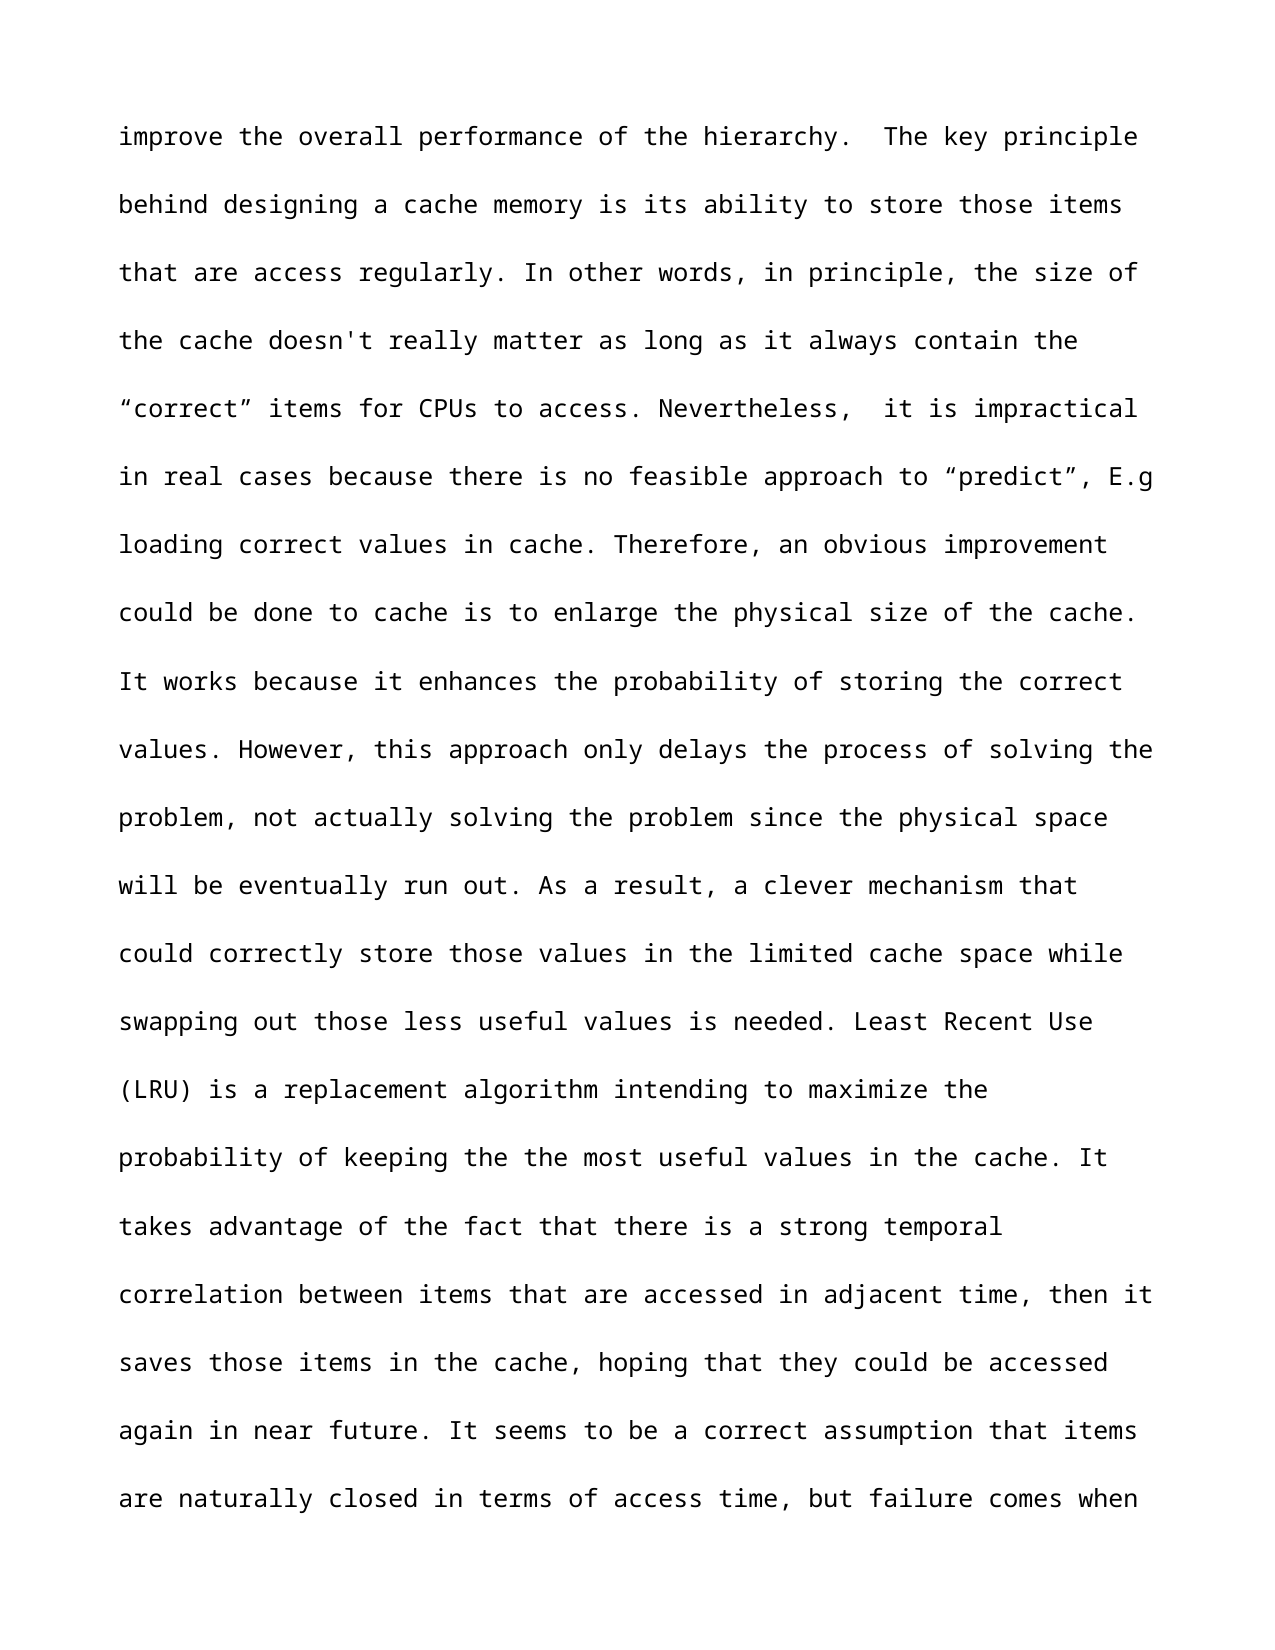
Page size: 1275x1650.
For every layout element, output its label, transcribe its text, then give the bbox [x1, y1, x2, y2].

text improve the overall performance of the hierarchy. The key principle behind designing a cache memory is its ability to store those items that are access regularly. In other words, in principle, the size of the cache doesn't really matter as long as it always contain the “correct” items for CPUs to access. Nevertheless, it is impractical in real cases because there is no feasible approach to “predict”, E.g loading correct values in cache. Therefore, an obvious improvement could be done to cache is to enlarge the physical size of the cache. It works because it enhances the probability of storing the correct values. However, this approach only delays the process of solving the problem, not actually solving the problem since the physical space will be eventually run out. As a result, a clever mechanism that could correctly store those values in the limited cache space while swapping out those less useful values is needed. Least Recent Use (LRU) is a replacement algorithm intending to maximize the probability of keeping the the most useful values in the cache. It takes advantage of the fact that there is a strong temporal correlation between items that are accessed in adjacent time, then it saves those items in the cache, hoping that they could be accessed again in near future. It seems to be a correct assumption that items are naturally closed in terms of access time, but failure comes when [118, 118, 1157, 1515]
